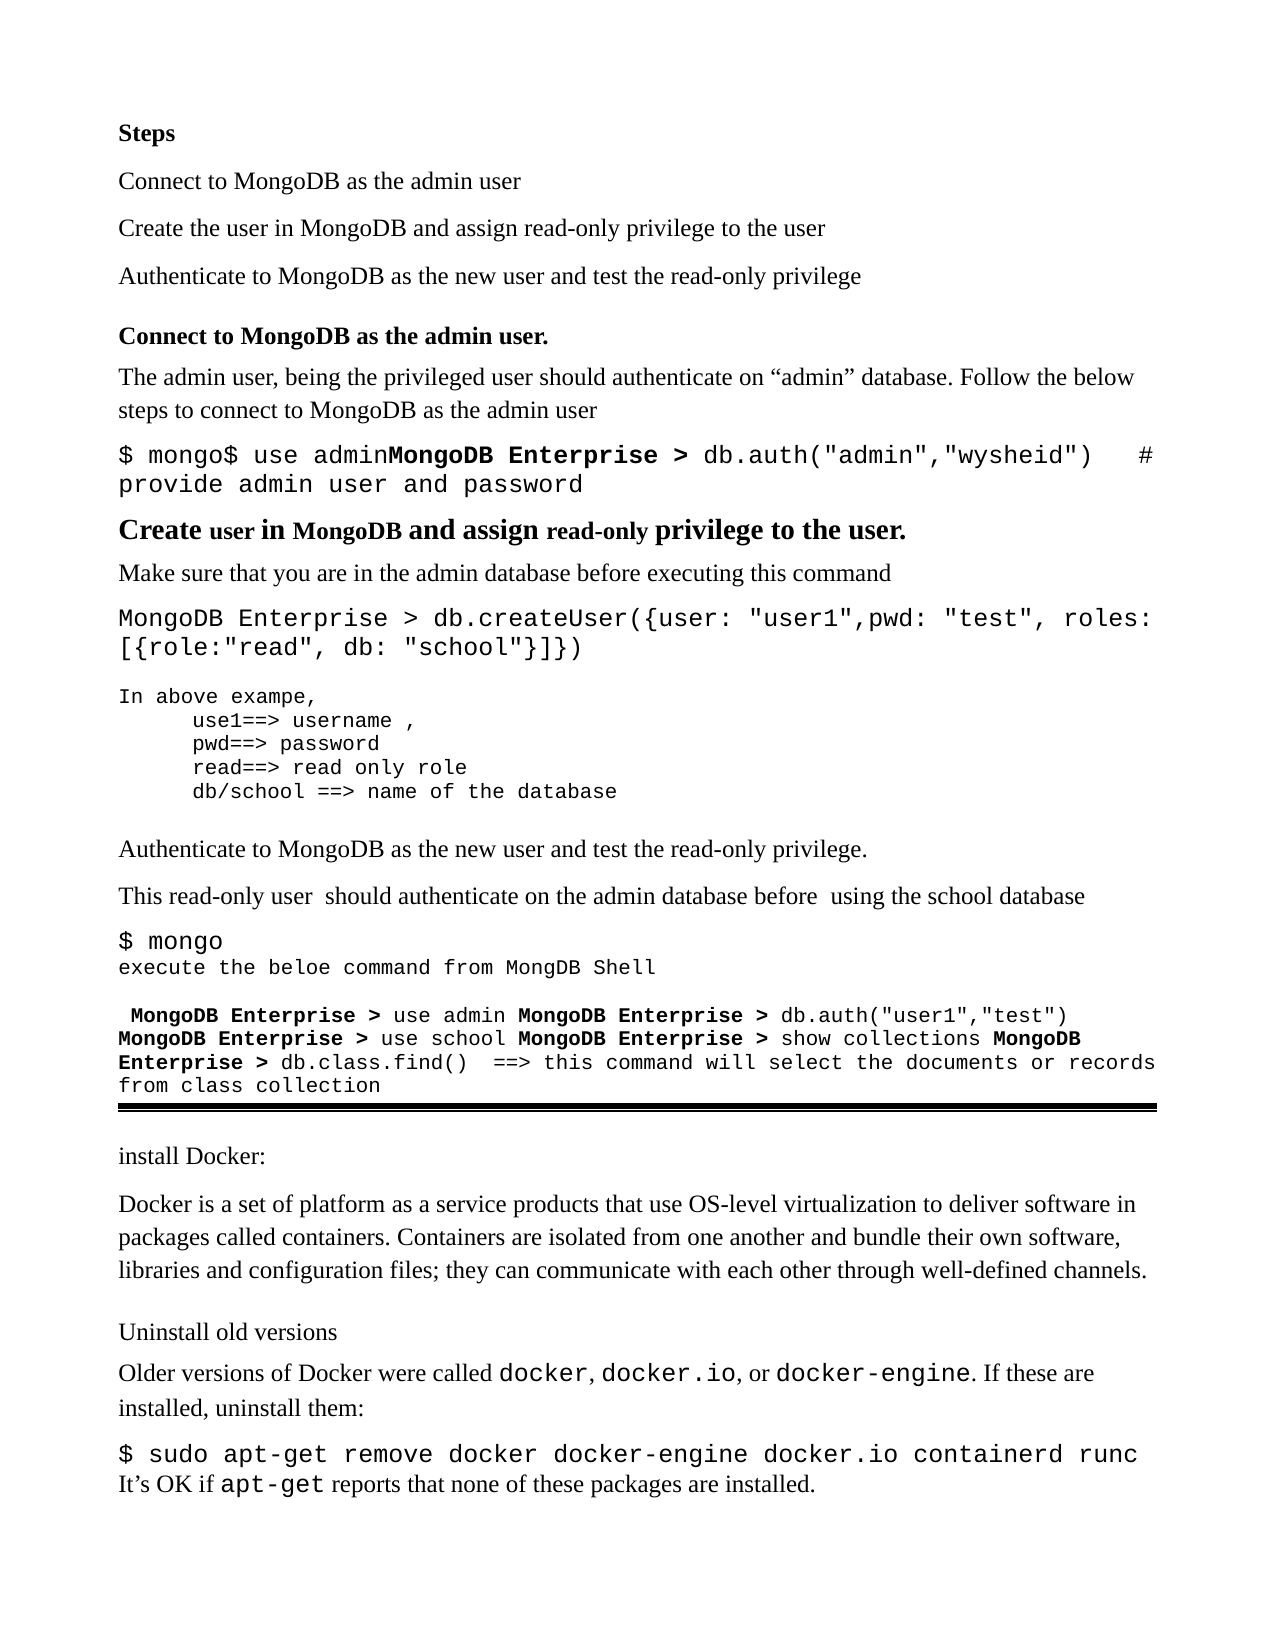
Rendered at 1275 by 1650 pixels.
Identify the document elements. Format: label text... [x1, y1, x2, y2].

text Docker is a set of platform as a service products that use OS-level virtualization to deliver software in packages called containers. Containers are isolated from one another and bundle their own software, libraries and configuration files; they can communicate with each other through well-defined channels. [118, 1189, 1157, 1284]
text Create the user in MongoDB and assign read-only privilege to the user [118, 213, 1157, 242]
subtitle Uninstall old versions [118, 1317, 1157, 1346]
text It’s OK if apt-get reports that none of these packages are installed. [118, 1469, 1157, 1500]
text $ mongo [118, 929, 1157, 957]
text MongoDB Enterprise > db.createUser({user: "user1",pwd: "test", roles: [{role:"read", db: "school"}]}) [118, 606, 1157, 662]
text $ mongo$ use adminMongoDB Enterprise > db.auth("admin","wysheid") # provide admin user and password [118, 443, 1157, 499]
text use1==> username , [118, 710, 1157, 733]
text install Docker: [118, 1141, 1157, 1170]
subtitle Connect to MongoDB as the admin user. [118, 321, 1157, 350]
subtitle Create user in MongoDB and assign read-only privilege to the user. [118, 512, 1157, 546]
text Authenticate to MongoDB as the new user and test the read-only privilege. [118, 834, 1157, 862]
text Older versions of Docker were called docker, docker.io, or docker-engine. If these are installed, uninstall them: [118, 1358, 1157, 1422]
text db/school ==> name of the database [118, 781, 1157, 804]
text The admin user, being the privileged user should authenticate on “admin” database. Follow the below steps to connect to MongoDB as the admin user [118, 362, 1157, 424]
text Make sure that you are in the admin database before executing this command [118, 558, 1157, 587]
text Steps [118, 118, 1157, 147]
text This read-only user should authenticate on the admin database before using the school database [118, 881, 1157, 910]
text read==> read only role [118, 757, 1157, 781]
text Connect to MongoDB as the admin user [118, 166, 1157, 194]
text MongoDB Enterprise > use admin MongoDB Enterprise > db.auth("user1","test") MongoDB Enterprise > use school MongoDB Enterprise > show collections MongoDB Enterprise > db.class.find() ==> this command will select the documents or records from class collection [118, 1004, 1157, 1103]
text In above exampe, [118, 686, 1157, 710]
text execute the beloe command from MongDB Shell [118, 957, 1157, 981]
text Authenticate to MongoDB as the new user and test the read-only privilege [118, 261, 1157, 290]
text $ sudo apt-get remove docker docker-engine docker.io containerd runc [118, 1441, 1157, 1469]
text pwd==> password [118, 733, 1157, 757]
